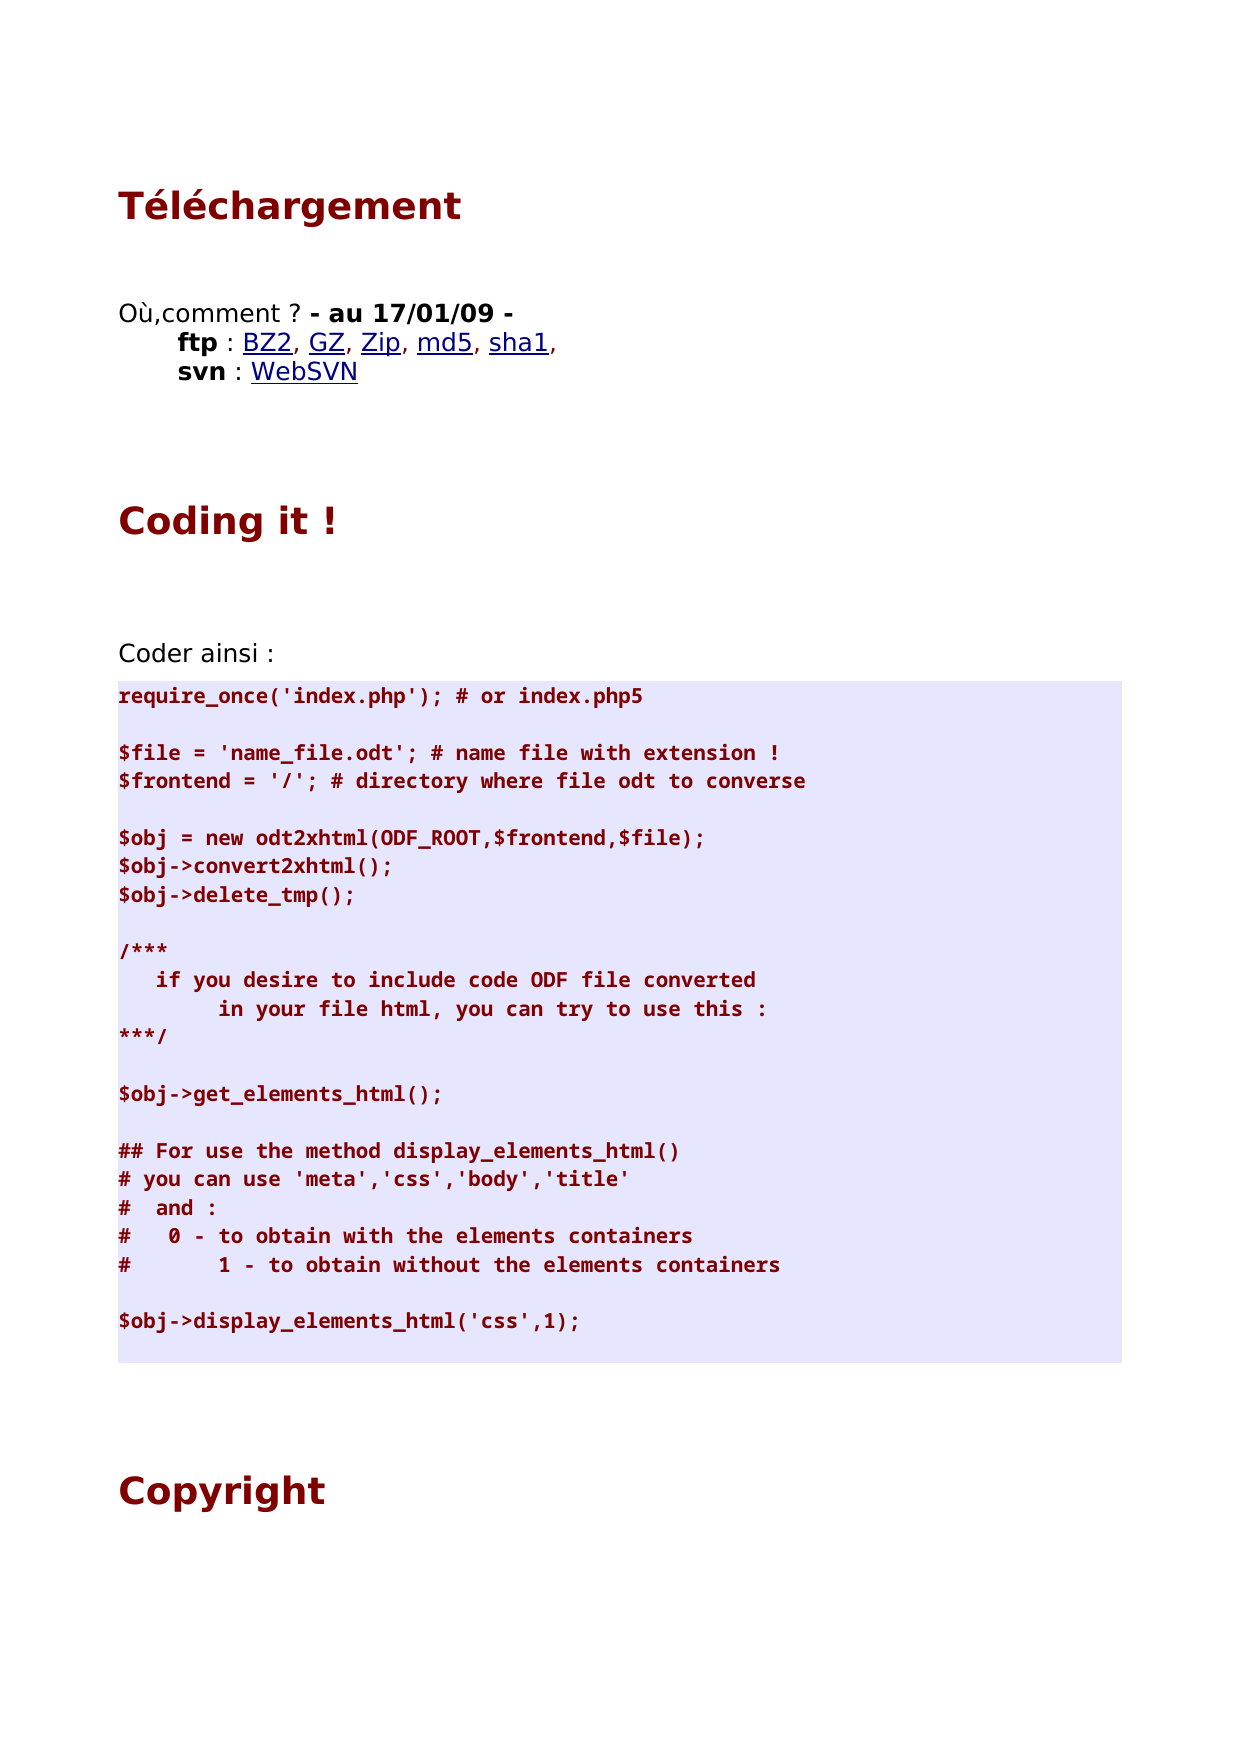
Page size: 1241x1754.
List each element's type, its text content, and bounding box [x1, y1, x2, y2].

text Coder ainsi : [118, 639, 1122, 668]
text # and : [118, 1193, 1122, 1221]
text # 0 - to obtain with the elements containers [118, 1221, 1122, 1250]
list ftp : BZ2, GZ, Zip, md5, sha1, [177, 328, 1122, 358]
text in your file html, you can try to use this : [118, 994, 1122, 1022]
text # 1 - to obtain without the elements containers [118, 1250, 1122, 1278]
text $obj = new odt2xhtml(ODF_ROOT,$frontend,$file); [118, 823, 1122, 852]
text /*** [118, 937, 1122, 965]
text if you desire to include code ODF file converted [118, 965, 1122, 994]
text $frontend = '/'; # directory where file odt to converse [118, 766, 1122, 795]
text ## For use the method display_elements_html() [118, 1136, 1122, 1164]
text $obj->get_elements_html(); [118, 1079, 1122, 1108]
text $file = 'name_file.odt'; # name file with extension ! [118, 738, 1122, 766]
subtitle Téléchargement [118, 185, 1122, 228]
subtitle Copyright [118, 1470, 1122, 1513]
text $obj->convert2xhtml(); [118, 852, 1122, 880]
text $obj->display_elements_html('css',1); [118, 1307, 1122, 1335]
text $obj->delete_tmp(); [118, 880, 1122, 908]
list svn : WebSVN [177, 358, 1122, 387]
subtitle Coding it ! [118, 500, 1122, 543]
subtitle Où,comment ? - au 17/01/09 - [118, 299, 1122, 328]
text # you can use 'meta','css','body','title' [118, 1164, 1122, 1193]
text ***/ [118, 1022, 1122, 1051]
text require_once('index.php'); # or index.php5 [118, 681, 1122, 709]
